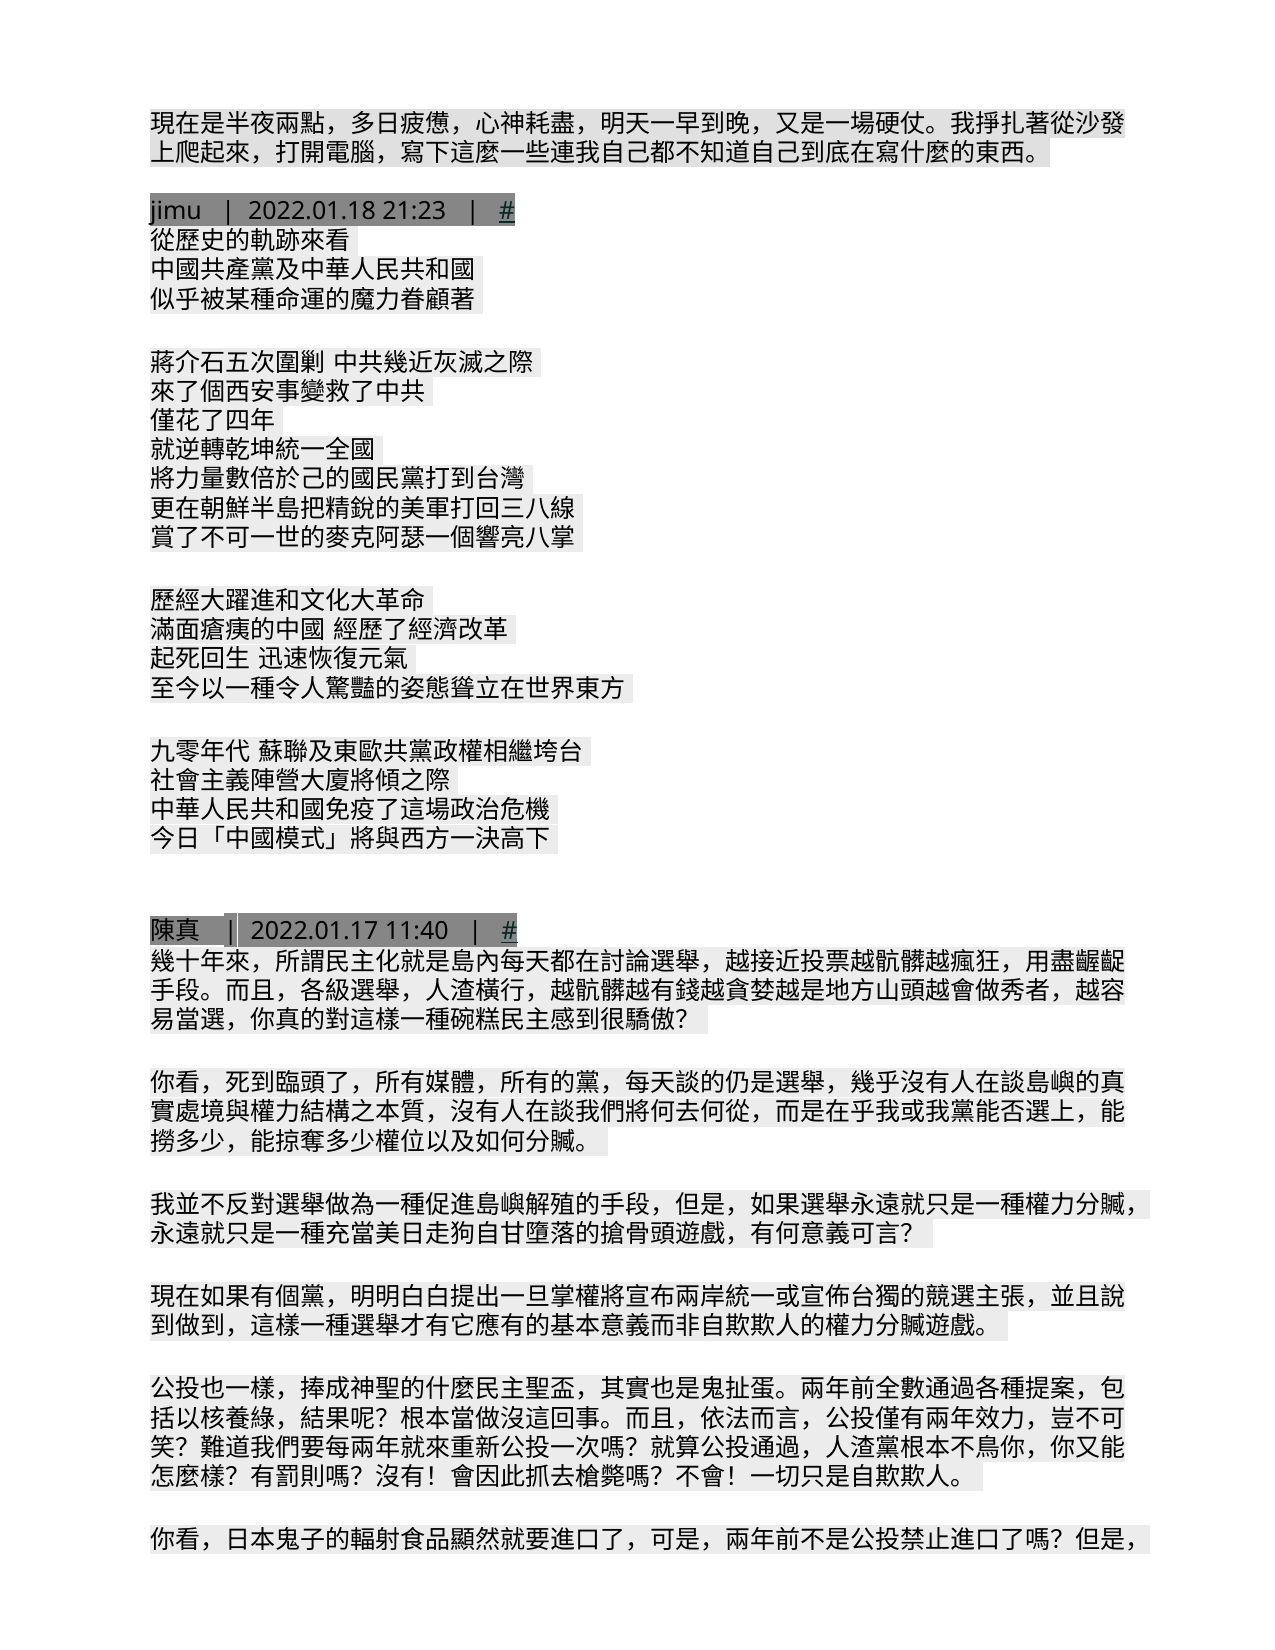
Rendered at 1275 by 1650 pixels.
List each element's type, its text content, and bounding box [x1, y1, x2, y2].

text 陳真 | 2022.01.17 11:40 | # [150, 913, 1125, 947]
text 幾十年來，所謂民主化就是島內每天都在討論選舉，越接近投票越骯髒越瘋狂，用盡齷齪手段。而且，各級選舉，人渣橫行，越骯髒越有錢越貪婪越是地方山頭越會做秀者，越容易當選，你真的對這樣一種碗糕民主感到很驕傲？ 你看，死到臨頭了，所有媒體，所有的黨，每天談的仍是選舉，幾乎沒有人在談島嶼的真實處境與權力結構之本質，沒有人在談我們將何去何從，而是在乎我或我黨能否選上，能撈多少，能掠奪多少權位以及如何分贓。 我並不反對選舉做為一種促進島嶼解殖的手段，但是，如果選舉永遠就只是一種權力分贓，永遠就只是一種充當美日走狗自甘墮落的搶骨頭遊戲，有何意義可言？ 現在如果有個黨，明明白白提出一旦掌權將宣布兩岸統一或宣佈台獨的競選主張，並且說到做到，這樣一種選舉才有它應有的基本意義而非自欺欺人的權力分贓遊戲。 公投也一樣，捧成神聖的什麼民主聖盃，其實也是鬼扯蛋。兩年前全數通過各種提案，包括以核養綠，結果呢？根本當做沒這回事。而且，依法而言，公投僅有兩年效力，豈不可笑？難道我們要每兩年就來重新公投一次嗎？就算公投通過，人渣黨根本不鳥你，你又能怎麼樣？有罰則嗎？沒有！會因此抓去槍斃嗎？不會！一切只是自欺欺人。 你看，日本鬼子的輻射食品顯然就要進口了，可是，兩年前不是公投禁止進口了嗎？但是，公投的有效期限過了，現在又能進口了，這不是鬼扯蛋嗎？這樣的公投有意義嗎？ 一下吃萊毒，一下吃核廢料，台灣人竟然還吃得很驕傲，說這是國際化，走向文明，走向世界。島嶼殖民政治之荒唐可笑，我真是很無言。 如果有可能做到，林義雄當年的第二條路倒是可以一試，那就是任其自生自滅。我們既然推翻不了美帝與其漢奸走狗，那就不如全面撤出選舉，讓人渣黨自己去玩，畢竟幾十年來浪費那麼大的力氣在選舉上頭，實在毫無意義。 在島嶼殖民政治底下，政黨該做的不是推出候選人，而是針對各種議題，發動群眾抗爭，例如媒體壟斷，例如以納稅人的血汗錢包養網軍，無惡不作，例如媒體與人渣黨成天造謠抹黑的問題，例如以台獨騙選票的問題，逼迫其表態，推動統獨公投，在統獨問題上做個了斷；例如無數的黑機關，無數的貪贓枉法，無數的人事酬庸與掠奪，無數的假政策真貪污；例如美國如何吸血剝削台灣人的問題，例如教科書竄改的問題，例如各種內線炒作，例如藉疫苗與疫情謀財害命，例如蔡英文之假學位問題，例如人渣黨黑影幢幢的黑金問題，例如炒作土地販賣國土圖利私人的問題，例如千絲萬縷骯髒下流的無數官商勾結，例如弱勢者民不聊生的問題，例如兒童與新生兒高死亡率的問題，例如交通亂七八糟全世界數一數二交通死亡率的問題，例如各種食安包庇財團問題，例如官商勾結所導致的空污與水污染問題....根本就是罄竹難書。 這些才是政治應該去面對的問題，這些問題不需要等到選舉來臨才能面對，也不需要等到哪個人或哪個黨掌權才能處理。但是你看，國民黨就是一群公子哥兒，要不就是像韓國瑜，高唱一些什麼愛與包容，什麼 "一分除弊，九分興利"，或是提倡什麼愛與善的關懷，不會太空洞、太過於自欺欺人嗎？台灣人都已經夠麻木了，還要進一步用這些自欺欺人的口號來麻木眾人嗎？ 面對諸多惡行，你不恨，卻講愛，那不是發神經嗎？你要是真有愛，有可能不痛恨這些無惡不作的人渣與美國主子嗎？ 我們需要的是恢復基本人性，鼓吹痛恨不義，而不是老講些莫名其妙的什麼愛與包容？它媽的包容人渣嗎？愛漢奸台奸愛走狗嗎？認賊作父，給美日敵人磕頭喊主子嗎？面對自己的對岸同胞，卻反而老講些什麼拼死一戰、什麼over my dead body(韓國瑜語)，真的是有夠腦殘。 莫忘世上苦人多（韓國瑜語）很好，但是更重要的是“為何”世上苦人多？“為何”人渣與文人走狗及財團各個肥滋滋爽歪歪，眾人卻苦不堪言前途無亮甚至身家性命不保？知道“為何”苦人多，再來就是“如何”改變的問題。 做任何事都一樣，你得先走在正確的道路上，並且用對的方法，然後你才有可能期待達成應有的目標。道路錯了，方向錯了，方法錯了，那只是在鬼打牆，永遠走不出噩夢與困境。 [150, 947, 1125, 1554]
text jimu | 2022.01.18 21:23 | # [150, 192, 1125, 226]
text 今天一早去看了許鞍華的 "第一爐香"，看完就餓著肚子匆忙趕去上班。 看完之初，有點失望，也許是因為許鞍華前作"黃金時代" 的影響，兩相比較，似乎較為失色。 "黃金時代" 是講蕭紅生平。我喜歡蕭紅，還不到粉絲的地步，但曾一度計畫利用四、五天假期追尋她一生足跡和最後歸宿，從哈爾濱故居、青島、武漢...到廣州埋骨處；不可能在一次行程中每處都去，後來因故全沒去成。 如果不是許鞍華的 "黃金時代"，我根本不知道有蕭紅這號人物。讀過幾遍她的 "呼蘭河傳"，很感動。 "呼蘭河傳" 寫於1941年日本侵華最為慘烈的期間。當時絕大多數作家都在寫鼓舞民心的報導文學或抗戰小說，蕭紅卻寫著乏人問津的風花雪月。她說，她並沒有寫什麼優美故事，而只是一些童年過往回憶，就把它給記下了。電影末了旁白說： "幾十年的時光無情地流逝過去，當我們遠離了滿目瘡痍戰亂的中國，人們突然發現了呼蘭河傳，像一朵不死的花朵，深藏在歷史深處。正是她這種自主性逆向選擇，才註定了蕭紅千秋萬歲名，寂寞身後事。" 蕭紅的 "童年回憶"，寫的不光是她自己，似乎把我們也都給寫進去了。 原本想談張愛玲，卻還是寫回蕭紅。至於張愛玲，她太有名了，似乎成為當代一些庸俗名人的偶像，讓我無端生厭，厭烏及屋，心生反感，因此也從來不想去了解誰是張愛玲。直到看完 "第一爐香"，下午利用看診空檔，對張愛玲的生平做了點了解，發現她原來是 "現代人"，1995年才去世。我原本還以為是民初便已作古的 "古人"。 經過一個下午的沉澱，讓我對 "第一爐香" 的評價從原本的一般般，迅速向上提昇。 八零年代，我在高醫念書時，曾為校刊策畫過一個影展，從選片到影評與傳單製作，完全一手包辦。我找了十幾部片，其中一部就是許鞍華在1980 年拍攝的"小姐撞到鬼"。這電影在台灣並沒有上映，我可是島內外費盡千辛萬苦才終於找到它的錄影帶。也正因為這部電影，許鞍華往後不管拍些什麼片，我幾乎都會看，不會錯過。 她的電影很平淡，理解上並不難，許多時候其實很通俗，但是情感真摯不造作，通俗並不等於庸俗。 藝術這東西，最好別去說它，因為一說便俗，所以我也不打算談今天看的這部"第一爐香"，只是覺得，但凡你會喜歡一個東西，也許是因為它多少有了一點你的影子。 "第一爐香" 是張愛玲的第一部小說，寫於23歲。我從沒讀過她的作品，但我想，如果"一個好導演一生只拍一部片"，那麼，一個好作家或好哲學家，一生肯定也只寫 "一本書"。生命有一種彷彿命定的氣味，始終如一，不會變的；光鮮的始終光鮮，悲觀的就永遠悲觀，沉淪的便一路沉淪，即使有上岸機會，終究還是會跌落深淵，沉沒海底。 "第一爐香" 這電影，讓我想到王小波的一段話，他說 "你要是願意，我就永遠愛你。你要是不願意，我就永遠相思。" 我對人，對物，對島嶼，對生命，似乎也是這樣一個心思。 現在是半夜兩點，多日疲憊，心神耗盡，明天一早到晚，又是一場硬仗。我掙扎著從沙發上爬起來，打開電腦，寫下這麼一些連我自己都不知道自己到底在寫什麼的東西。 [150, 75, 1125, 167]
text 從歷史的軌跡來看 中國共產黨及中華人民共和國 似乎被某種命運的魔力眷顧著 蔣介石五次圍剿 中共幾近灰滅之際 來了個西安事變救了中共 僅花了四年 就逆轉乾坤統一全國 將力量數倍於己的國民黨打到台灣 更在朝鮮半島把精銳的美軍打回三八線 賞了不可一世的麥克阿瑟一個響亮八掌 歷經大躍進和文化大革命 滿面瘡痍的中國 經歷了經濟改革 起死回生 迅速恢復元氣 至今以一種令人驚豔的姿態聳立在世界東方 九零年代 蘇聯及東歐共黨政權相繼垮台 社會主義陣營大廈將傾之際 中華人民共和國免疫了這場政治危機 今日「中國模式」將與西方一決高下 [150, 226, 1125, 888]
